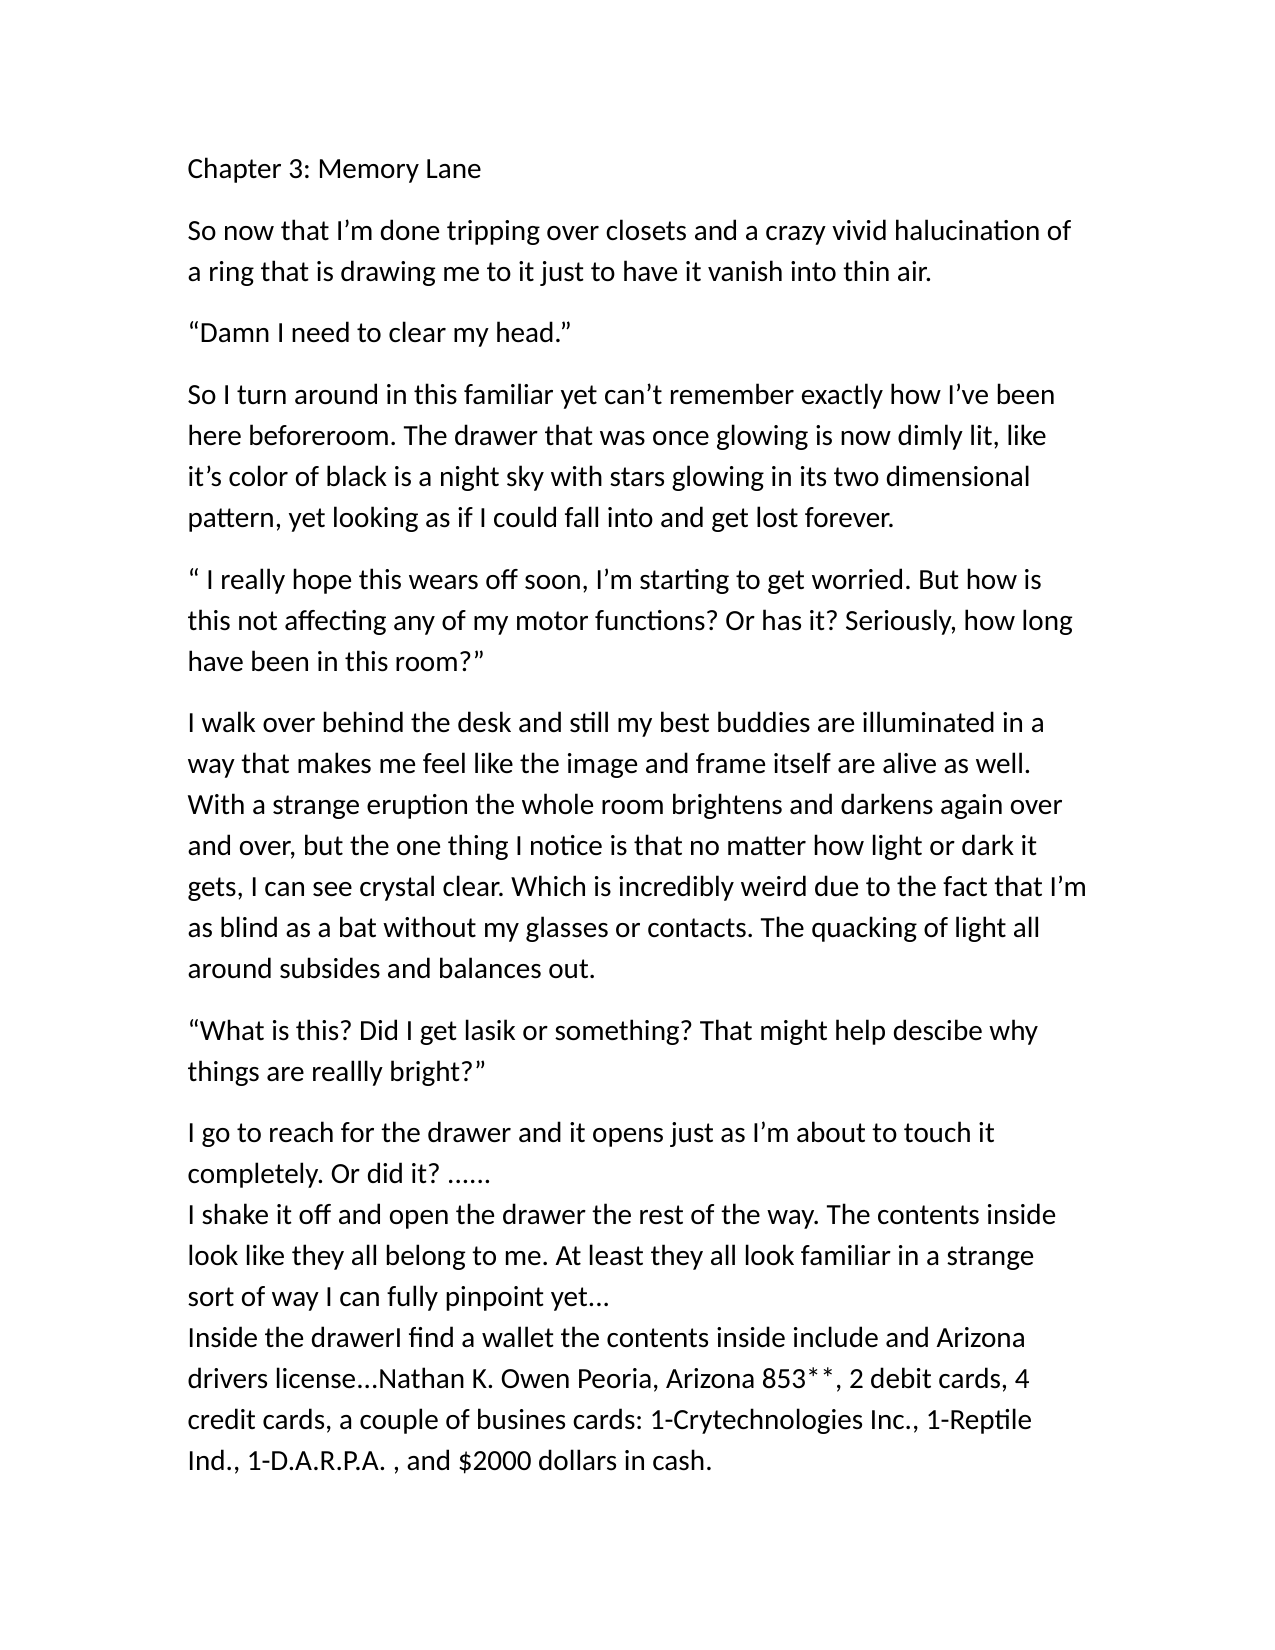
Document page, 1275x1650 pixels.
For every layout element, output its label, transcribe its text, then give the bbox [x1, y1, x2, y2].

text So I turn around in this familiar yet can’t remember exactly how I’ve been here beforeroom. The drawer that was once glowing is now dimly lit, like it’s color of black is a night sky with stars glowing in its two dimensional pattern, yet looking as if I could fall into and get lost forever. [187, 376, 1087, 535]
text Chapter 3: Memory Lane [187, 150, 1087, 186]
text So now that I’m done tripping over closets and a crazy vivid halucination of a ring that is drawing me to it just to have it vanish into thin air. [187, 212, 1087, 288]
text “ I really hope this wears off soon, I’m starting to get worried. But how is this not affecting any of my motor functions? Or has it? Seriously, how long have been in this room?” [187, 561, 1087, 678]
text I go to reach for the drawer and it opens just as I’m about to touch it completely. Or did it? ...... I shake it off and open the drawer the rest of the way. The contents inside look like they all belong to me. At least they all look familiar in a strange sort of way I can fully pinpoint yet... Inside the drawerI find a wallet the contents inside include and Arizona drivers license...Nathan K. Owen Peoria, Arizona 853**, 2 debit cards, 4 credit cards, a couple of busines cards: 1-Crytechnologies Inc., 1-Reptile Ind., 1-D.A.R.P.A. , and $2000 dollars in cash. [187, 1114, 1087, 1478]
text “What is this? Did I get lasik or something? That might help descibe why things are reallly bright?” [187, 1012, 1087, 1088]
text “Damn I need to clear my head.” [187, 314, 1087, 350]
text I walk over behind the desk and still my best buddies are illuminated in a way that makes me feel like the image and frame itself are alive as well. With a strange eruption the whole room brightens and darkens again over and over, but the one thing I notice is that no matter how light or dark it gets, I can see crystal clear. Which is incredibly weird due to the fact that I’m as blind as a bat without my glasses or contacts. The quacking of light all around subsides and balances out. [187, 704, 1087, 986]
